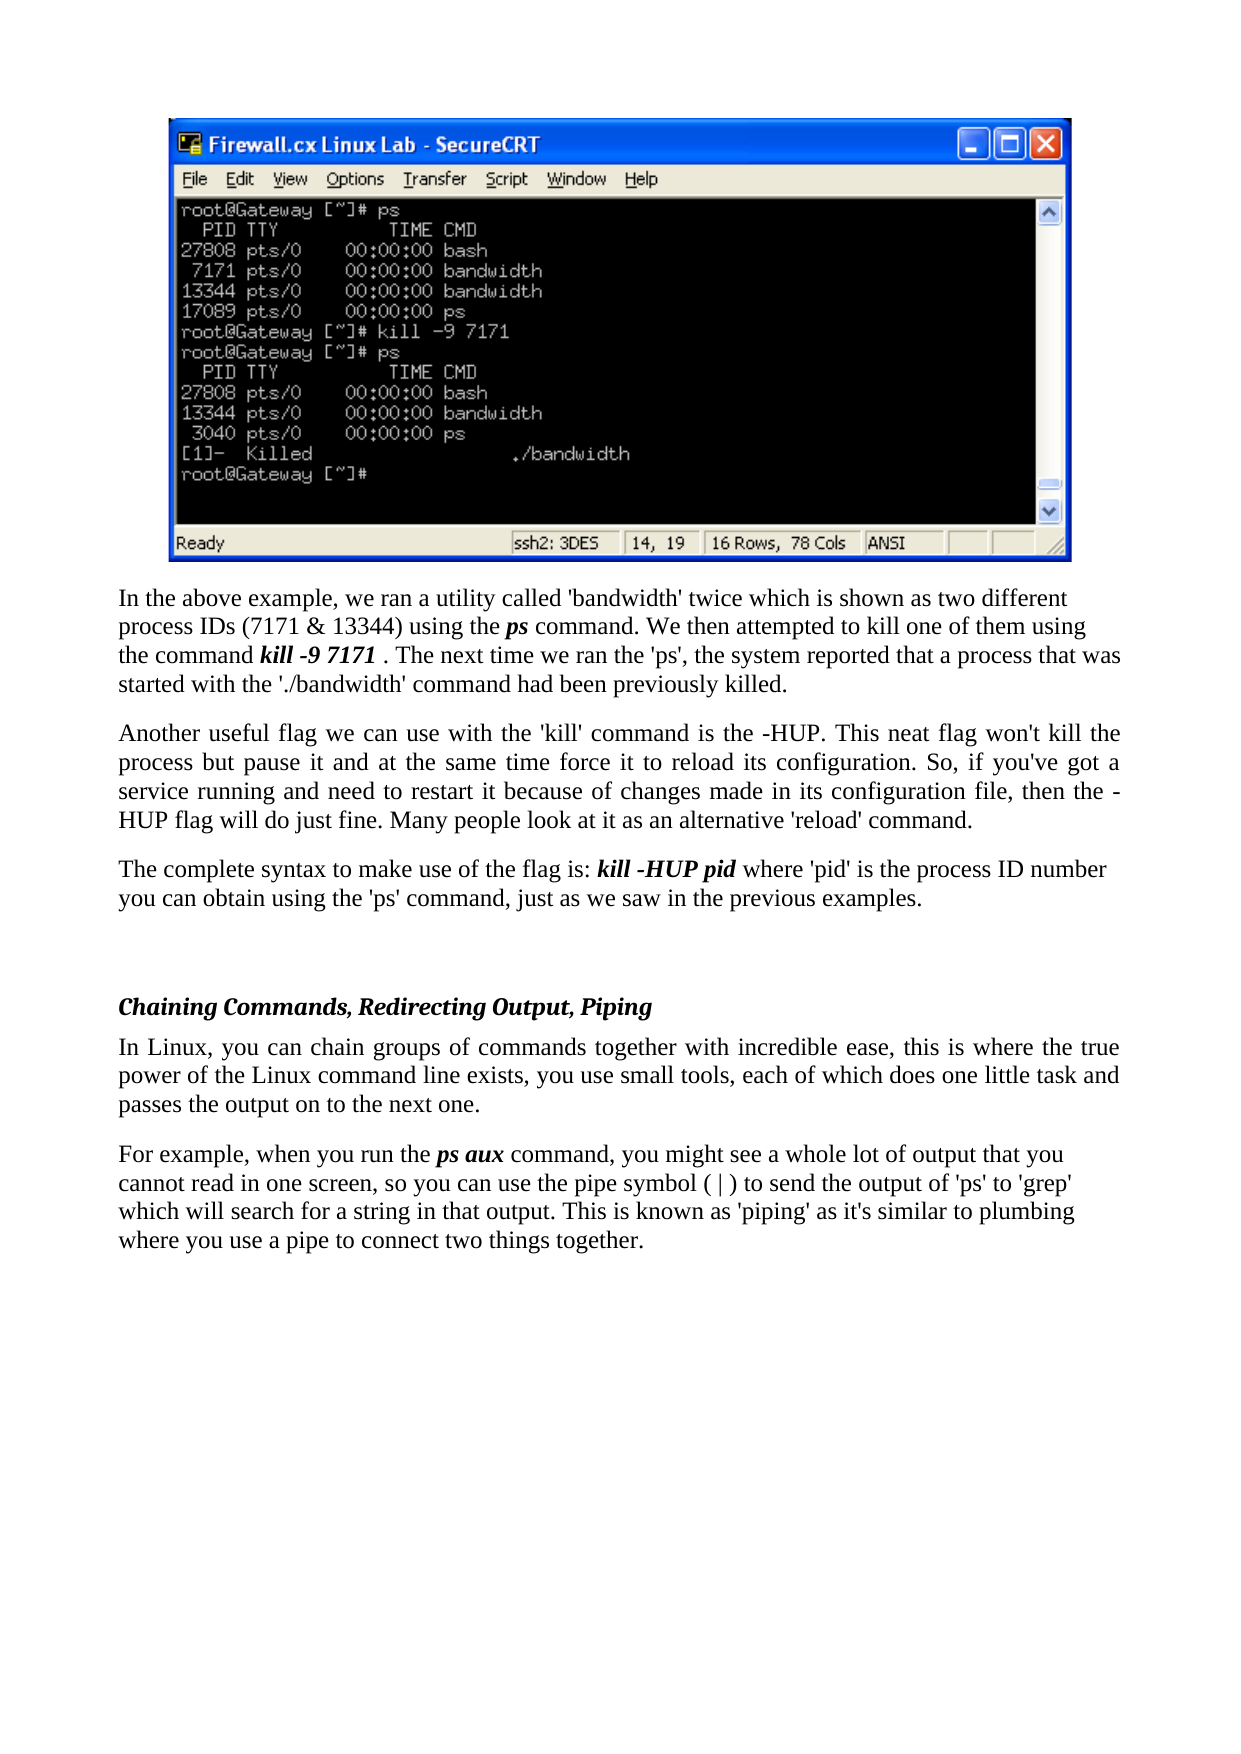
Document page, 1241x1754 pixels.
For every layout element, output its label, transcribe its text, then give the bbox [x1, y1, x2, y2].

subtitle Chaining Commands, Redirecting Output, Piping [118, 993, 1122, 1021]
picture [168, 118, 1072, 562]
text For example, when you run the ps aux command, you might see a whole lot of output that you cannot read in one screen, so you can use the pipe symbol ( | ) to send the output of 'ps' to 'grep' which will search for a string in that output. This is known as 'piping' as it's similar to plumbing where you use a pipe to connect two things together. [118, 1139, 1122, 1254]
text Another useful flag we can use with the 'kill' command is the -HUP. This neat flag won't kill the process but pause it and at the same time force it to reload its configuration. So, if you've got a service running and need to restart it because of changes made in its configuration file, then the -HUP flag will do just fine. Many people look at it as an alternative 'reload' command. [118, 718, 1122, 833]
text In the above example, we ran a utility called 'bandwidth' twice which is shown as two different process IDs (7171 & 13344) using the ps command. We then attempted to kill one of them using the command kill -9 7171 . The next time we ran the 'ps', the system reported that a process that was started with the './bandwidth' command had been previously killed. [118, 583, 1122, 698]
text The complete syntax to make use of the flag is: kill -HUP pid where 'pid' is the process ID number you can obtain using the 'ps' command, just as we saw in the previous examples. [118, 854, 1122, 912]
text In Linux, you can chain groups of commands together with incredible ease, this is where the true power of the Linux command line exists, you use small tools, each of which does one little task and passes the output on to the next one. [118, 1032, 1122, 1118]
